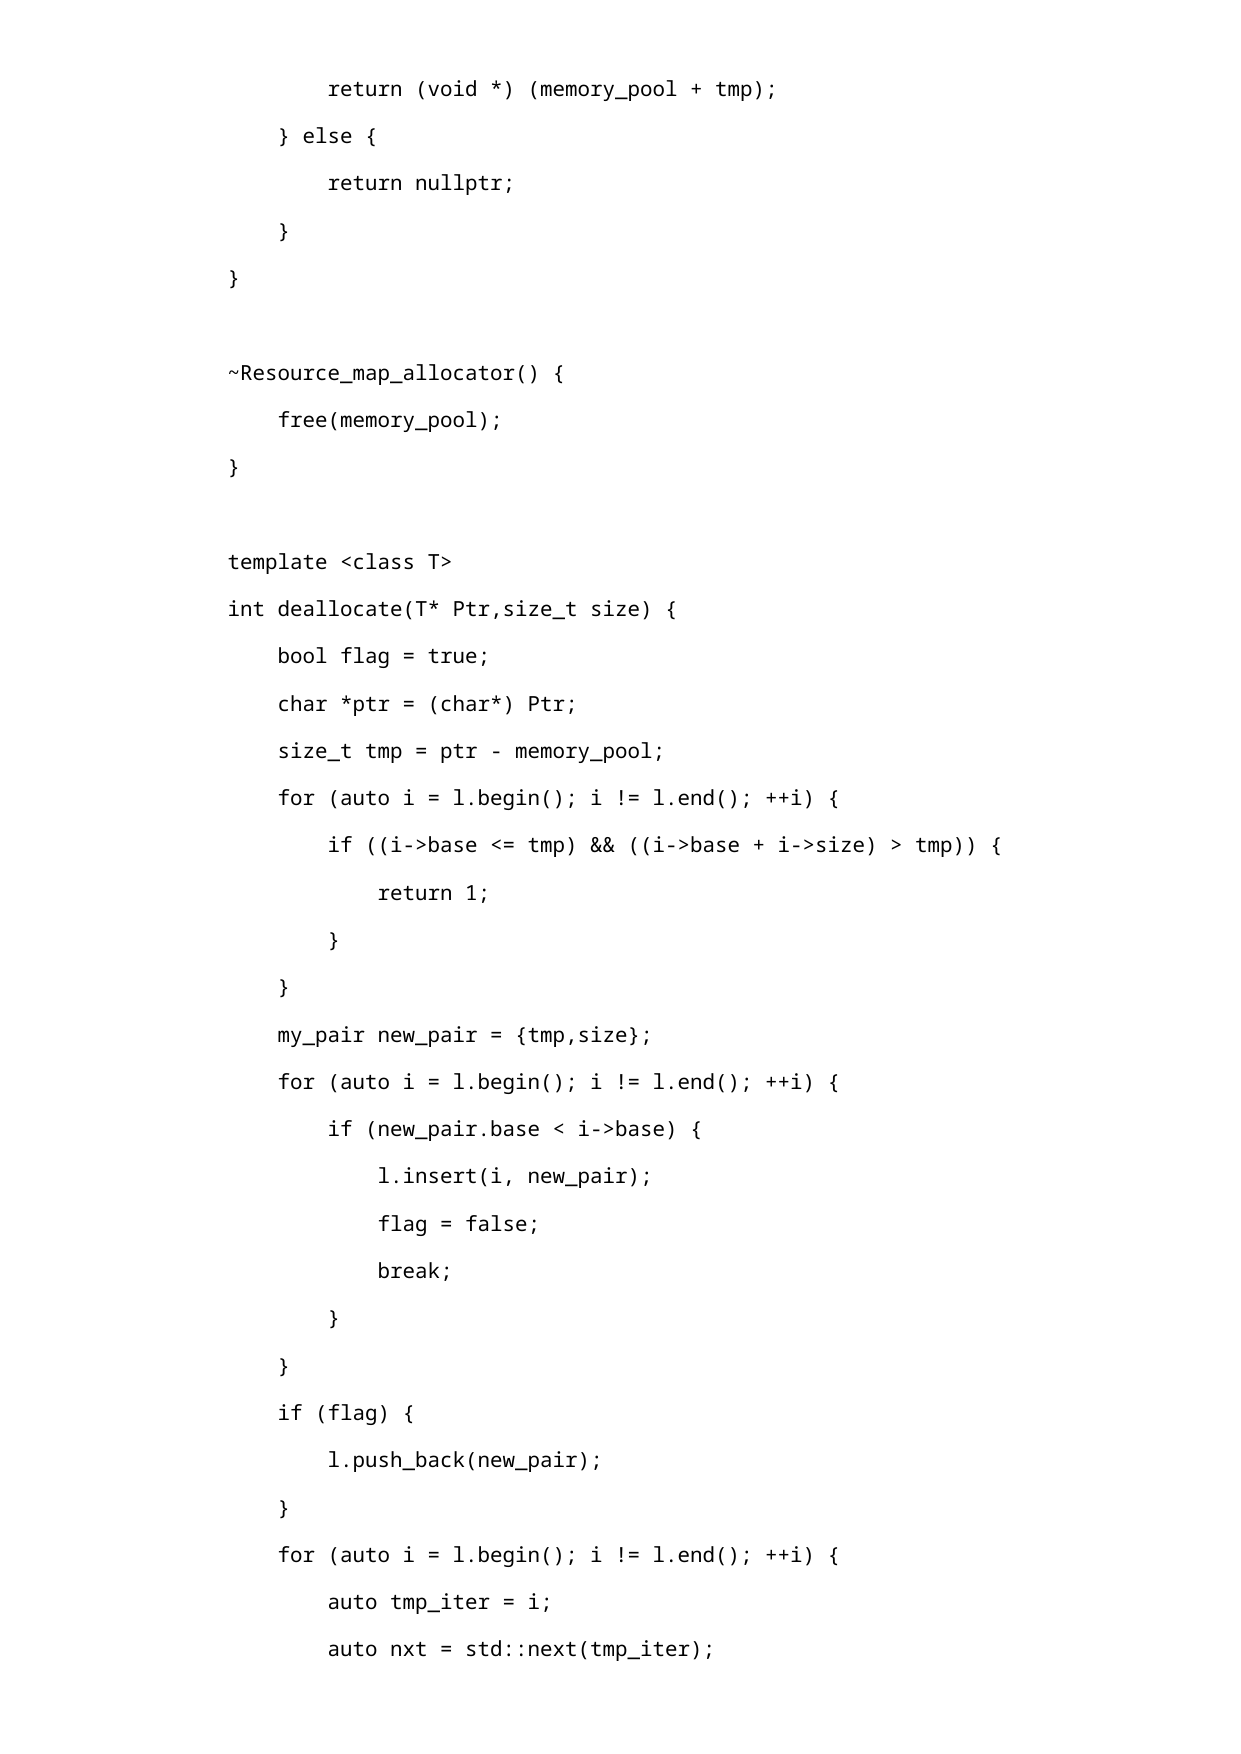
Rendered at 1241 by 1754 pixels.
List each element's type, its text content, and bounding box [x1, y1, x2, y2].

text size_t tmp = ptr - memory_pool; [177, 736, 1152, 764]
text for (auto i = l.begin(); i != l.end(); ++i) { [177, 783, 1152, 812]
text l.push_back(new_pair); [177, 1445, 1152, 1474]
text } [177, 216, 1152, 244]
text return 1; [177, 878, 1152, 906]
text return nullptr; [177, 168, 1152, 197]
text return (void *) (memory_pool + tmp); [177, 74, 1152, 102]
text if ((i->base <= tmp) && ((i->base + i->size) > tmp)) { [177, 831, 1152, 859]
text } [177, 1351, 1152, 1379]
text char *ptr = (char*) Ptr; [177, 689, 1152, 717]
text for (auto i = l.begin(); i != l.end(); ++i) { [177, 1540, 1152, 1568]
text l.insert(i, new_pair); [177, 1162, 1152, 1190]
text flag = false; [177, 1209, 1152, 1237]
text } [177, 925, 1152, 953]
text } [177, 452, 1152, 481]
text } [177, 1303, 1152, 1332]
text } [177, 972, 1152, 1001]
text int deallocate(T* Ptr,size_t size) { [177, 594, 1152, 622]
text } [177, 1493, 1152, 1521]
text auto nxt = std::next(tmp_iter); [177, 1634, 1152, 1663]
text template <class T> [177, 547, 1152, 575]
text auto tmp_iter = i; [177, 1587, 1152, 1616]
text for (auto i = l.begin(); i != l.end(); ++i) { [177, 1067, 1152, 1095]
text ~Resource_map_allocator() { [177, 358, 1152, 386]
text } [177, 263, 1152, 291]
text my_pair new_pair = {tmp,size}; [177, 1020, 1152, 1048]
text break; [177, 1256, 1152, 1284]
text } else { [177, 121, 1152, 149]
text if (new_pair.base < i->base) { [177, 1114, 1152, 1143]
text if (flag) { [177, 1398, 1152, 1426]
text free(memory_pool); [177, 405, 1152, 433]
text bool flag = true; [177, 641, 1152, 670]
